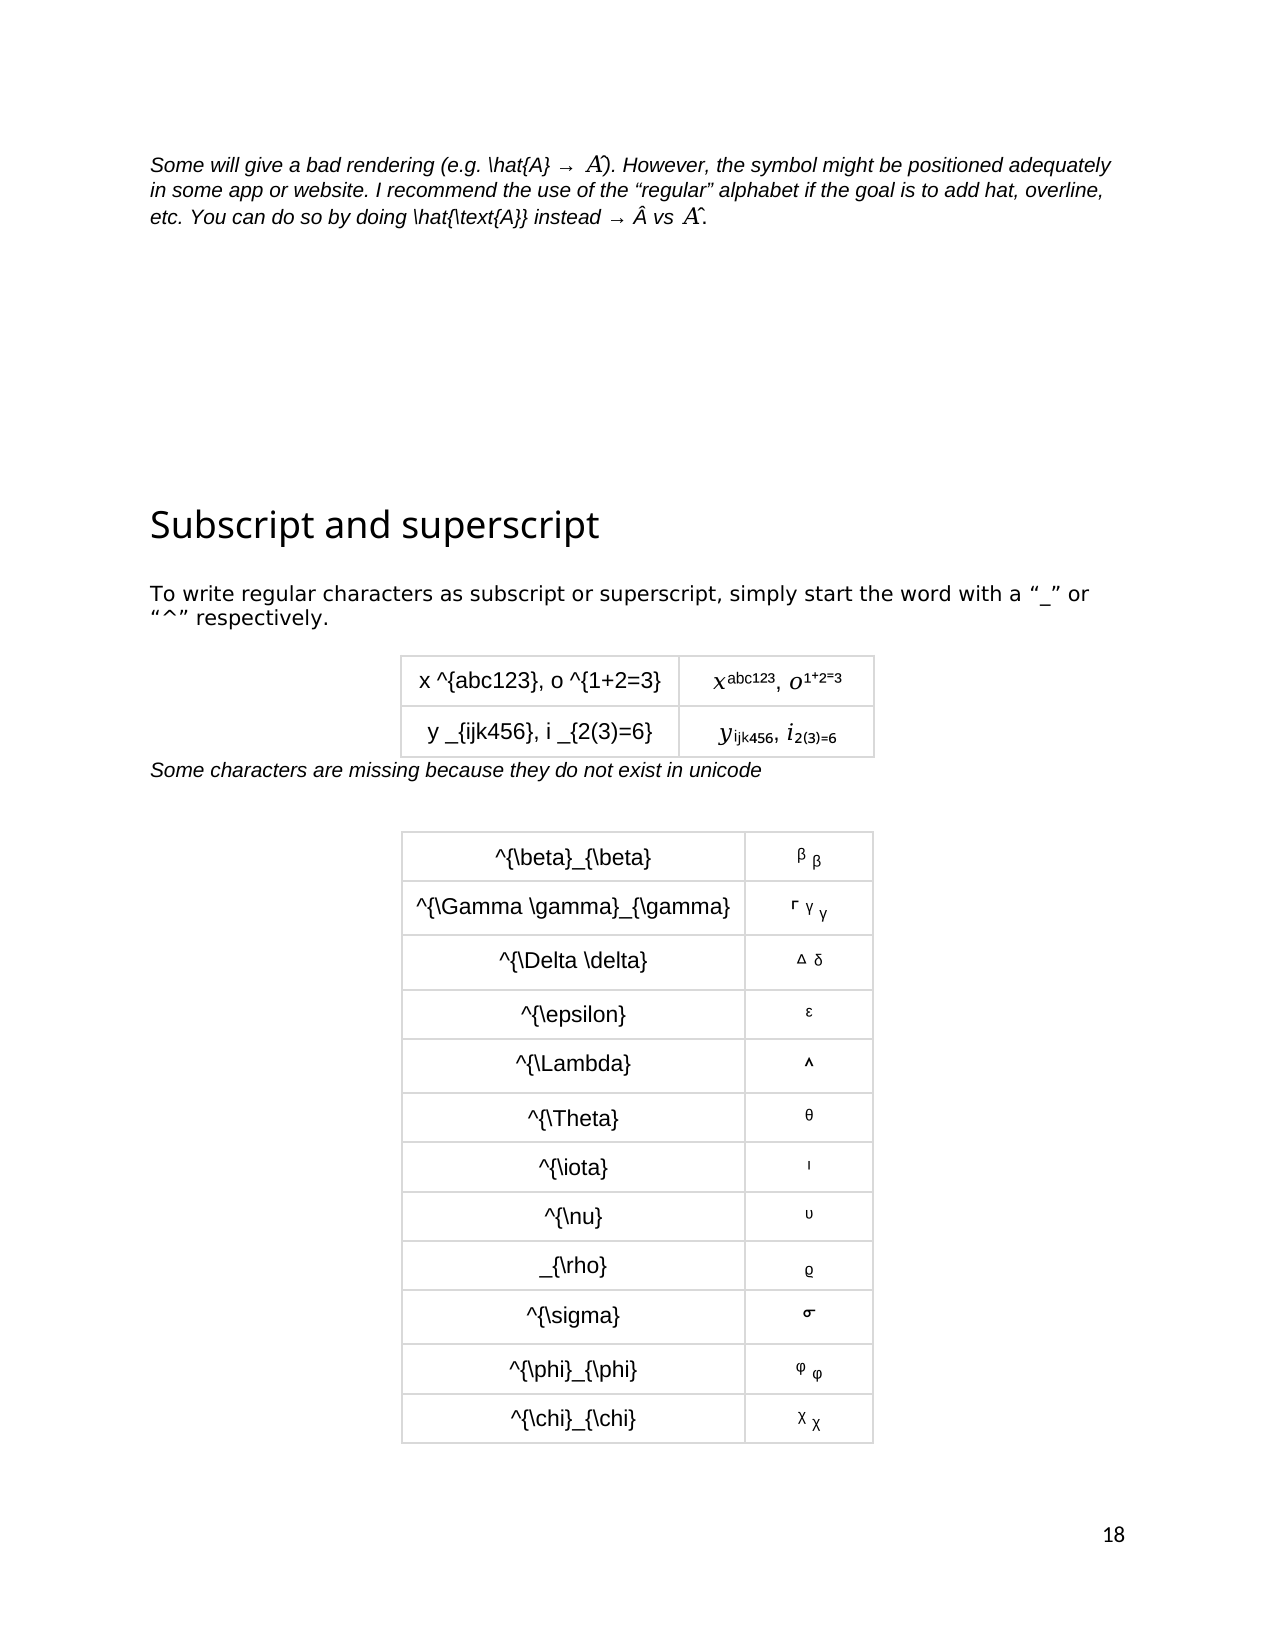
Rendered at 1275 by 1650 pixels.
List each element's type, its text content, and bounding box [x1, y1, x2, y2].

text Some will give a bad rendering (e.g. \hat{A} → 𝐴̂). However, the symbol might be positioned adequately in some app or website. I recommend the use of the “regular” alphabet if the goal is to add hat, overline, etc. You can do so by doing \hat{\text{A}} instead → Â vs 𝐴̂. [150, 150, 1125, 229]
text Some characters are missing because they do not exist in unicode [150, 758, 1125, 782]
subtitle Subscript and superscript [150, 498, 1125, 549]
table_cell ^{\Lambda} [403, 1040, 744, 1092]
table_cell ^{\Gamma \gamma}_{\gamma} [403, 882, 744, 934]
table_cell ^{\epsilon} [403, 991, 744, 1038]
table_cell ^{\iota} [403, 1143, 744, 1191]
table_cell y _{ijk456}, i _{2(3)=6} [402, 707, 678, 756]
table_cell ᶿ [746, 1094, 872, 1141]
table_cell ᐞ ᵟ [746, 936, 872, 988]
table_header x ^{abc123}, o ^{1+2=3} [402, 657, 678, 705]
table_cell ᶹ [746, 1193, 872, 1240]
table_cell ᵨ [746, 1242, 872, 1289]
text To write regular characters as subscript or superscript, simply start the word with a “_” or “^” respectively. [150, 582, 1125, 630]
table_cell ^{\nu} [403, 1193, 744, 1240]
table_header ᵝ ᵦ [746, 833, 872, 880]
table_cell ^{\Theta} [403, 1094, 744, 1141]
table_cell ᶥ [746, 1143, 872, 1191]
table_cell ᣔ [746, 1040, 872, 1092]
table_cell ᣙ [746, 1291, 872, 1343]
table_cell 𝑦ᵢⱼₖ₄₅₆, 𝑖₂₍₃₎₌₆ [680, 707, 873, 756]
table_cell ᣘ ᵞ ᵧ [746, 882, 872, 934]
table_header ^{\beta}_{\beta} [403, 833, 744, 880]
table_cell ^{\phi}_{\phi} [403, 1345, 744, 1392]
table_cell ^{\sigma} [403, 1291, 744, 1343]
table_cell ^{\Delta \delta} [403, 936, 744, 988]
table_cell ^{\chi}_{\chi} [403, 1395, 744, 1442]
table_cell ᵋ [746, 991, 872, 1038]
table_cell ᵡ ᵪ [746, 1395, 872, 1442]
table_header 𝑥ᵃᵇᶜ¹²³, 𝑜¹⁺²⁼³ [680, 657, 873, 705]
table_cell _{\rho} [403, 1242, 744, 1289]
table_cell ᵠ ᵩ [746, 1345, 872, 1392]
